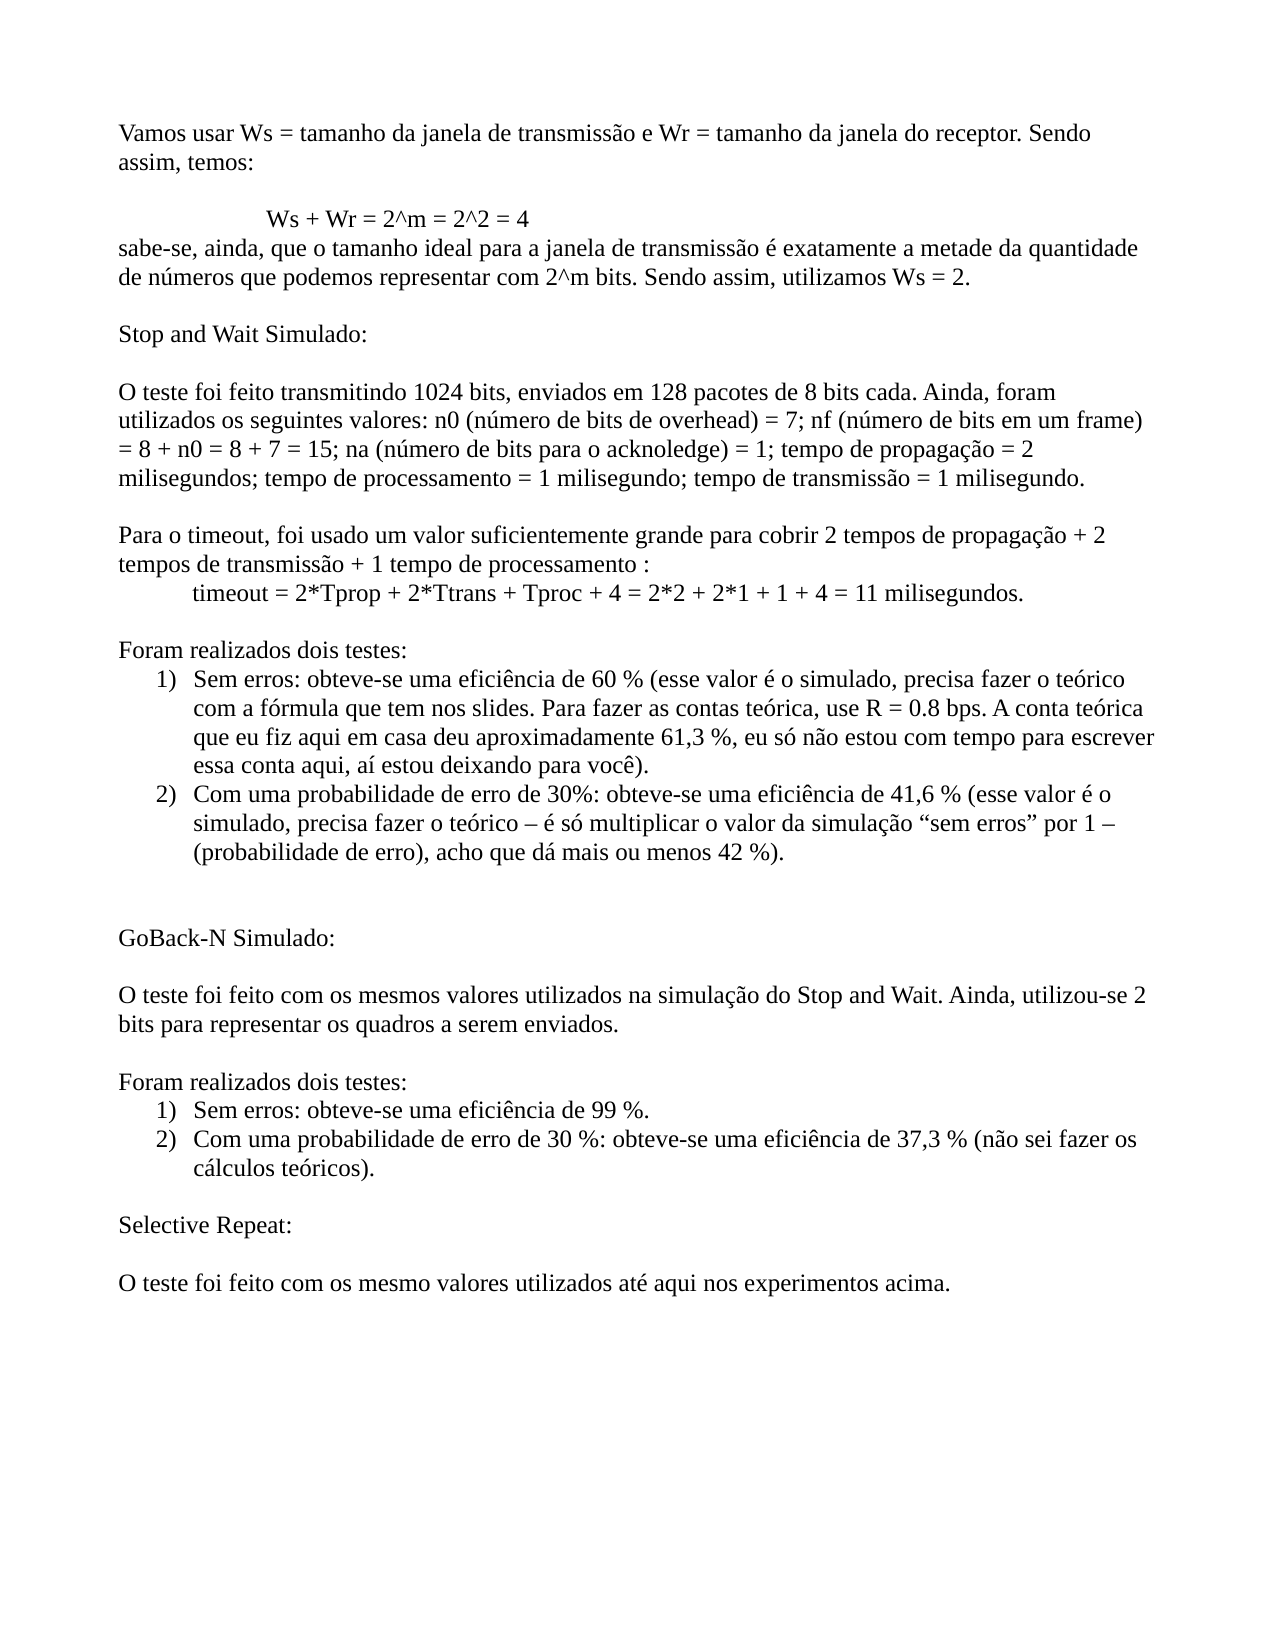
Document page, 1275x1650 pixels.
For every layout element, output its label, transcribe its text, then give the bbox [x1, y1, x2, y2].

text O teste foi feito com os mesmo valores utilizados até aqui nos experimentos acima. [118, 1268, 1157, 1297]
text sabe-se, ainda, que o tamanho ideal para a janela de transmissão é exatamente a metade da quantidade de números que podemos representar com 2^m bits. Sendo assim, utilizamos Ws = 2. [118, 233, 1157, 291]
text O teste foi feito com os mesmos valores utilizados na simulação do Stop and Wait. Ainda, utilizou-se 2 bits para representar os quadros a serem enviados. [118, 981, 1157, 1038]
list Sem erros: obteve-se uma eficiência de 99 %. [156, 1096, 1157, 1124]
list Com uma probabilidade de erro de 30 %: obteve-se uma eficiência de 37,3 % (não sei fazer os cálculos teóricos). [156, 1124, 1157, 1182]
list Com uma probabilidade de erro de 30%: obteve-se uma eficiência de 41,6 % (esse valor é o simulado, precisa fazer o teórico – é só multiplicar o valor da simulação “sem erros” por 1 – (probabilidade de erro), acho que dá mais ou menos 42 %). [156, 779, 1157, 866]
text Selective Repeat: [118, 1211, 1157, 1239]
text GoBack-N Simulado: [118, 923, 1157, 952]
text Foram realizados dois testes: [118, 1067, 1157, 1096]
text Stop and Wait Simulado: [118, 319, 1157, 348]
text O teste foi feito transmitindo 1024 bits, enviados em 128 pacotes de 8 bits cada. Ainda, foram utilizados os seguintes valores: n0 (número de bits de overhead) = 7; nf (número de bits em um frame) = 8 + n0 = 8 + 7 = 15; na (número de bits para o acknoledge) = 1; tempo de propagação = 2 milisegundos; tempo de processamento = 1 milisegundo; tempo de transmissão = 1 milisegundo. [118, 377, 1157, 492]
text Ws + Wr = 2^m = 2^2 = 4 [118, 204, 1157, 233]
list Sem erros: obteve-se uma eficiência de 60 % (esse valor é o simulado, precisa fazer o teórico com a fórmula que tem nos slides. Para fazer as contas teórica, use R = 0.8 bps. A conta teórica que eu fiz aqui em casa deu aproximadamente 61,3 %, eu só não estou com tempo para escrever essa conta aqui, aí estou deixando para você). [156, 664, 1157, 779]
text Para o timeout, foi usado um valor suficientemente grande para cobrir 2 tempos de propagação + 2 tempos de transmissão + 1 tempo de processamento : [118, 521, 1157, 578]
text Foram realizados dois testes: [118, 636, 1157, 664]
text Vamos usar Ws = tamanho da janela de transmissão e Wr = tamanho da janela do receptor. Sendo assim, temos: [118, 118, 1157, 176]
text timeout = 2*Tprop + 2*Ttrans + Tproc + 4 = 2*2 + 2*1 + 1 + 4 = 11 milisegundos. [118, 578, 1157, 607]
